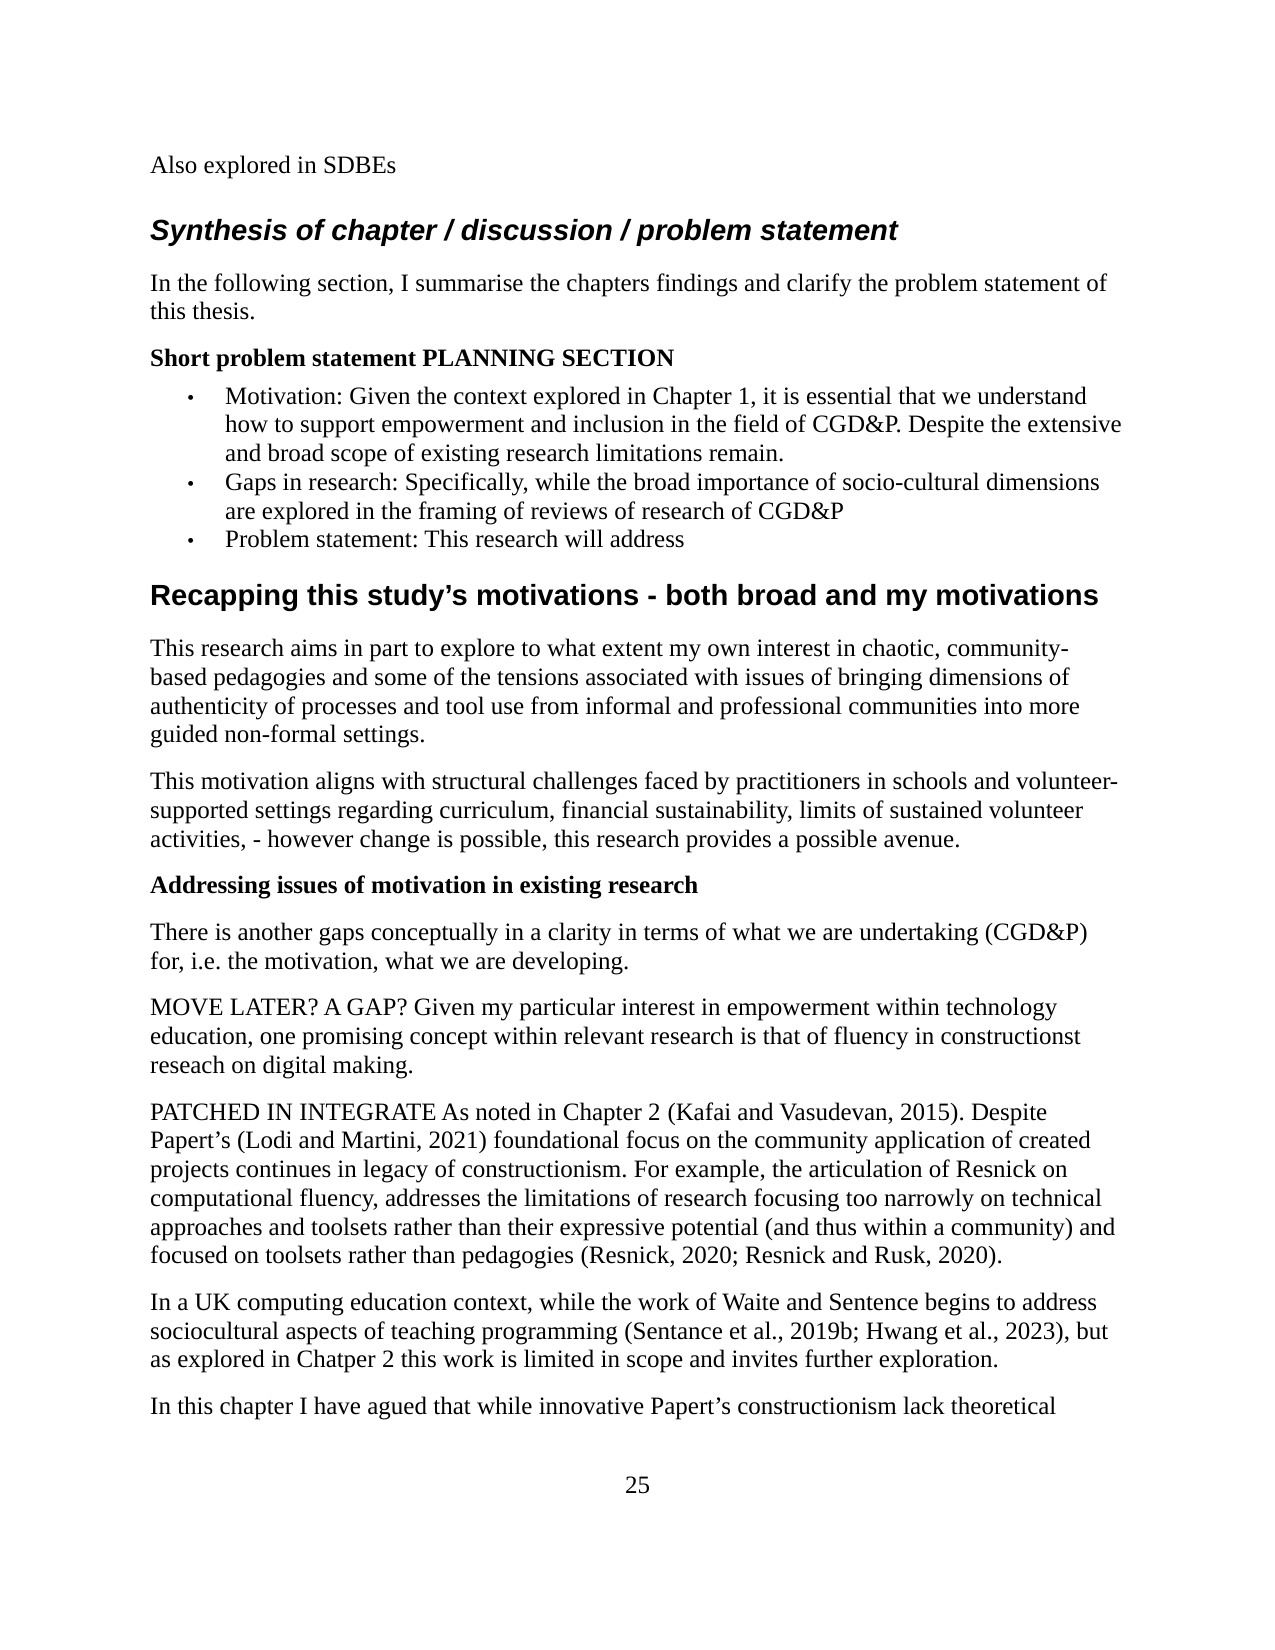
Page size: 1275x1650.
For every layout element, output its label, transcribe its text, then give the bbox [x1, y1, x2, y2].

text Short problem statement PLANNING SECTION [150, 343, 1125, 372]
list Motivation: Given the context explored in Chapter 1, it is essential that we understand how to support empowerment and inclusion in the field of CGD&P. Despite the extensive and broad scope of existing research limitations remain. [187, 381, 1125, 467]
text PATCHED IN INTEGRATE As noted in Chapter 2 (Kafai and Vasudevan, 2015). Despite Papert’s (Lodi and Martini, 2021) foundational focus on the community application of created projects continues in legacy of constructionism. For example, the articulation of Resnick on computational fluency, addresses the limitations of research focusing too narrowly on technical approaches and toolsets rather than their expressive potential (and thus within a community) and focused on toolsets rather than pedagogies (Resnick, 2020; Resnick and Rusk, 2020). [150, 1097, 1125, 1269]
subtitle Synthesis of chapter / discussion / problem statement [150, 213, 1125, 246]
subtitle Recapping this study’s motivations - both broad and my motivations [150, 578, 1125, 612]
list Problem statement: This research will address [187, 524, 1125, 553]
text In the following section, I summarise the chapters findings and clarify the problem statement of this thesis. [150, 268, 1125, 325]
text In a UK computing education context, while the work of Waite and Sentence begins to address sociocultural aspects of teaching programming (Sentance et al., 2019b; Hwang et al., 2023), but as explored in Chatper 2 this work is limited in scope and invites further exploration. [150, 1287, 1125, 1373]
text Also explored in SDBEs [150, 150, 1125, 179]
text This motivation aligns with structural challenges faced by practitioners in schools and volunteer-supported settings regarding curriculum, financial sustainability, limits of sustained volunteer activities, - however change is possible, this research provides a possible avenue. [150, 766, 1125, 852]
text Addressing issues of motivation in existing research [150, 870, 1125, 899]
text MOVE LATER? A GAP? Given my particular interest in empowerment within technology education, one promising concept within relevant research is that of fluency in constructionst reseach on digital making. [150, 992, 1125, 1079]
text There is another gaps conceptually in a clarity in terms of what we are undertaking (CGD&P) for, i.e. the motivation, what we are developing. [150, 917, 1125, 974]
text In this chapter I have agued that while innovative Papert’s constructionism lack theoretical [150, 1391, 1125, 1420]
list Gaps in research: Specifically, while the broad importance of socio-cultural dimensions are explored in the framing of reviews of research of CGD&P [187, 467, 1125, 524]
text This research aims in part to explore to what extent my own interest in chaotic, community-based pedagogies and some of the tensions associated with issues of bringing dimensions of authenticity of processes and tool use from informal and professional communities into more guided non-formal settings. [150, 633, 1125, 748]
